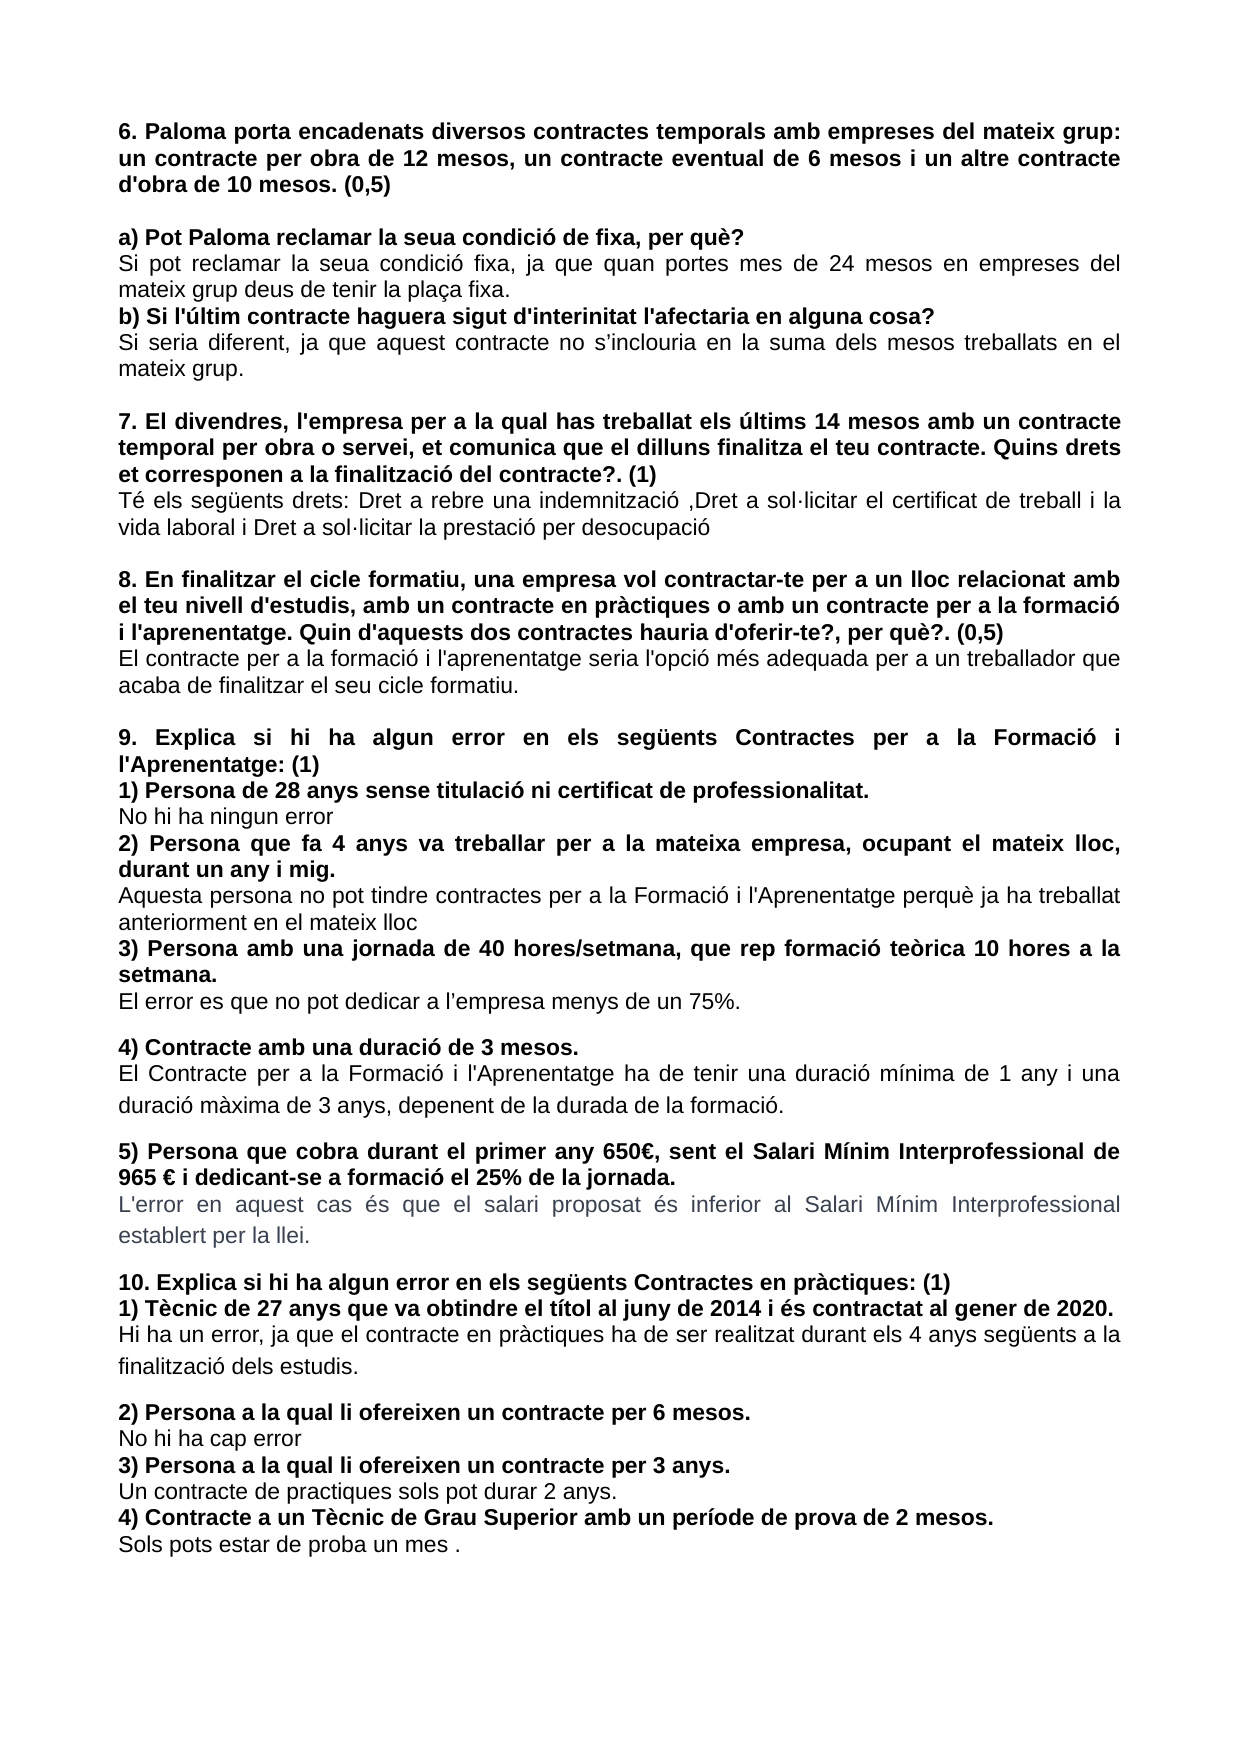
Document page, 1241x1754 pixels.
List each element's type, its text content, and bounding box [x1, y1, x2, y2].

text Si seria diferent, ja que aquest contracte no s’inclouria en la suma dels mesos treballats en el mateix grup. [118, 329, 1122, 382]
text 1) Persona de 28 anys sense titulació ni certificat de professionalitat. [118, 777, 1122, 803]
text L'error en aquest cas és que el salari proposat és inferior al Salari Mínim Interprofessional establert per la llei. [118, 1191, 1122, 1249]
text El error es que no pot dedicar a l’empresa menys de un 75%. [118, 988, 1122, 1014]
text 9. Explica si hi ha algun error en els següents Contractes per a la Formació i l'Aprenentatge: (1) [118, 724, 1122, 777]
text 1) Tècnic de 27 anys que va obtindre el títol al juny de 2014 i és contractat al gener de 2020. [118, 1295, 1122, 1321]
text Hi ha un error, ja que el contracte en pràctiques ha de ser realitzat durant els 4 anys següents a la finalització dels estudis. [118, 1321, 1122, 1379]
text 3) Persona a la qual li ofereixen un contracte per 3 anys. [118, 1452, 1122, 1478]
text 10. Explica si hi ha algun error en els següents Contractes en pràctiques: (1) [118, 1268, 1122, 1295]
text No hi ha cap error [118, 1425, 1122, 1452]
text Sols pots estar de proba un mes . [118, 1531, 1122, 1557]
text 7. El divendres, l'empresa per a la qual has treballat els últims 14 mesos amb un contracte temporal per obra o servei, et comunica que el dilluns finalitza el teu contracte. Quins drets et corresponen a la finalització del contracte?. (1) [118, 408, 1122, 487]
text Si pot reclamar la seua condició fixa, ja que quan portes mes de 24 mesos en empreses del mateix grup deus de tenir la plaça fixa. [118, 250, 1122, 303]
text El Contracte per a la Formació i l'Aprenentatge ha de tenir una duració mínima de 1 any i una duració màxima de 3 anys, depenent de la durada de la formació. [118, 1060, 1122, 1118]
text Un contracte de practiques sols pot durar 2 anys. [118, 1478, 1122, 1504]
text 3) Persona amb una jornada de 40 hores/setmana, que rep formació teòrica 10 hores a la setmana. [118, 935, 1122, 988]
text 6. Paloma porta encadenats diversos contractes temporals amb empreses del mateix grup: un contracte per obra de 12 mesos, un contracte eventual de 6 mesos i un altre contracte d'obra de 10 mesos. (0,5) [118, 118, 1122, 197]
text 2) Persona a la qual li ofereixen un contracte per 6 mesos. [118, 1399, 1122, 1425]
text Aquesta persona no pot tindre contractes per a la Formació i l'Aprenentatge perquè ja ha treballat anteriorment en el mateix lloc [118, 882, 1122, 935]
text No hi ha ningun error [118, 803, 1122, 830]
text El contracte per a la formació i l'aprenentatge seria l'opció més adequada per a un treballador que acaba de finalitzar el seu cicle formatiu. [118, 645, 1122, 698]
text 4) Contracte a un Tècnic de Grau Superior amb un període de prova de 2 mesos. [118, 1504, 1122, 1531]
text a) Pot Paloma reclamar la seua condició de fixa, per què? [118, 223, 1122, 250]
text 8. En finalitzar el cicle formatiu, una empresa vol contractar-te per a un lloc relacionat amb el teu nivell d'estudis, amb un contracte en pràctiques o amb un contracte per a la formació i l'aprenentatge. Quin d'aquests dos contractes hauria d'oferir-te?, per què?. (0,5) [118, 566, 1122, 645]
text 5) Persona que cobra durant el primer any 650€, sent el Salari Mínim Interprofessional de 965 € i dedicant-se a formació el 25% de la jornada. [118, 1138, 1122, 1191]
text Té els següents drets: Dret a rebre una indemnització ,Dret a sol·licitar el certificat de treball i la vida laboral i Dret a sol·licitar la prestació per desocupació [118, 487, 1122, 540]
text 4) Contracte amb una duració de 3 mesos. [118, 1034, 1122, 1060]
text 2) Persona que fa 4 anys va treballar per a la mateixa empresa, ocupant el mateix lloc, durant un any i mig. [118, 830, 1122, 882]
text b) Si l'últim contracte haguera sigut d'interinitat l'afectaria en alguna cosa? [118, 303, 1122, 329]
